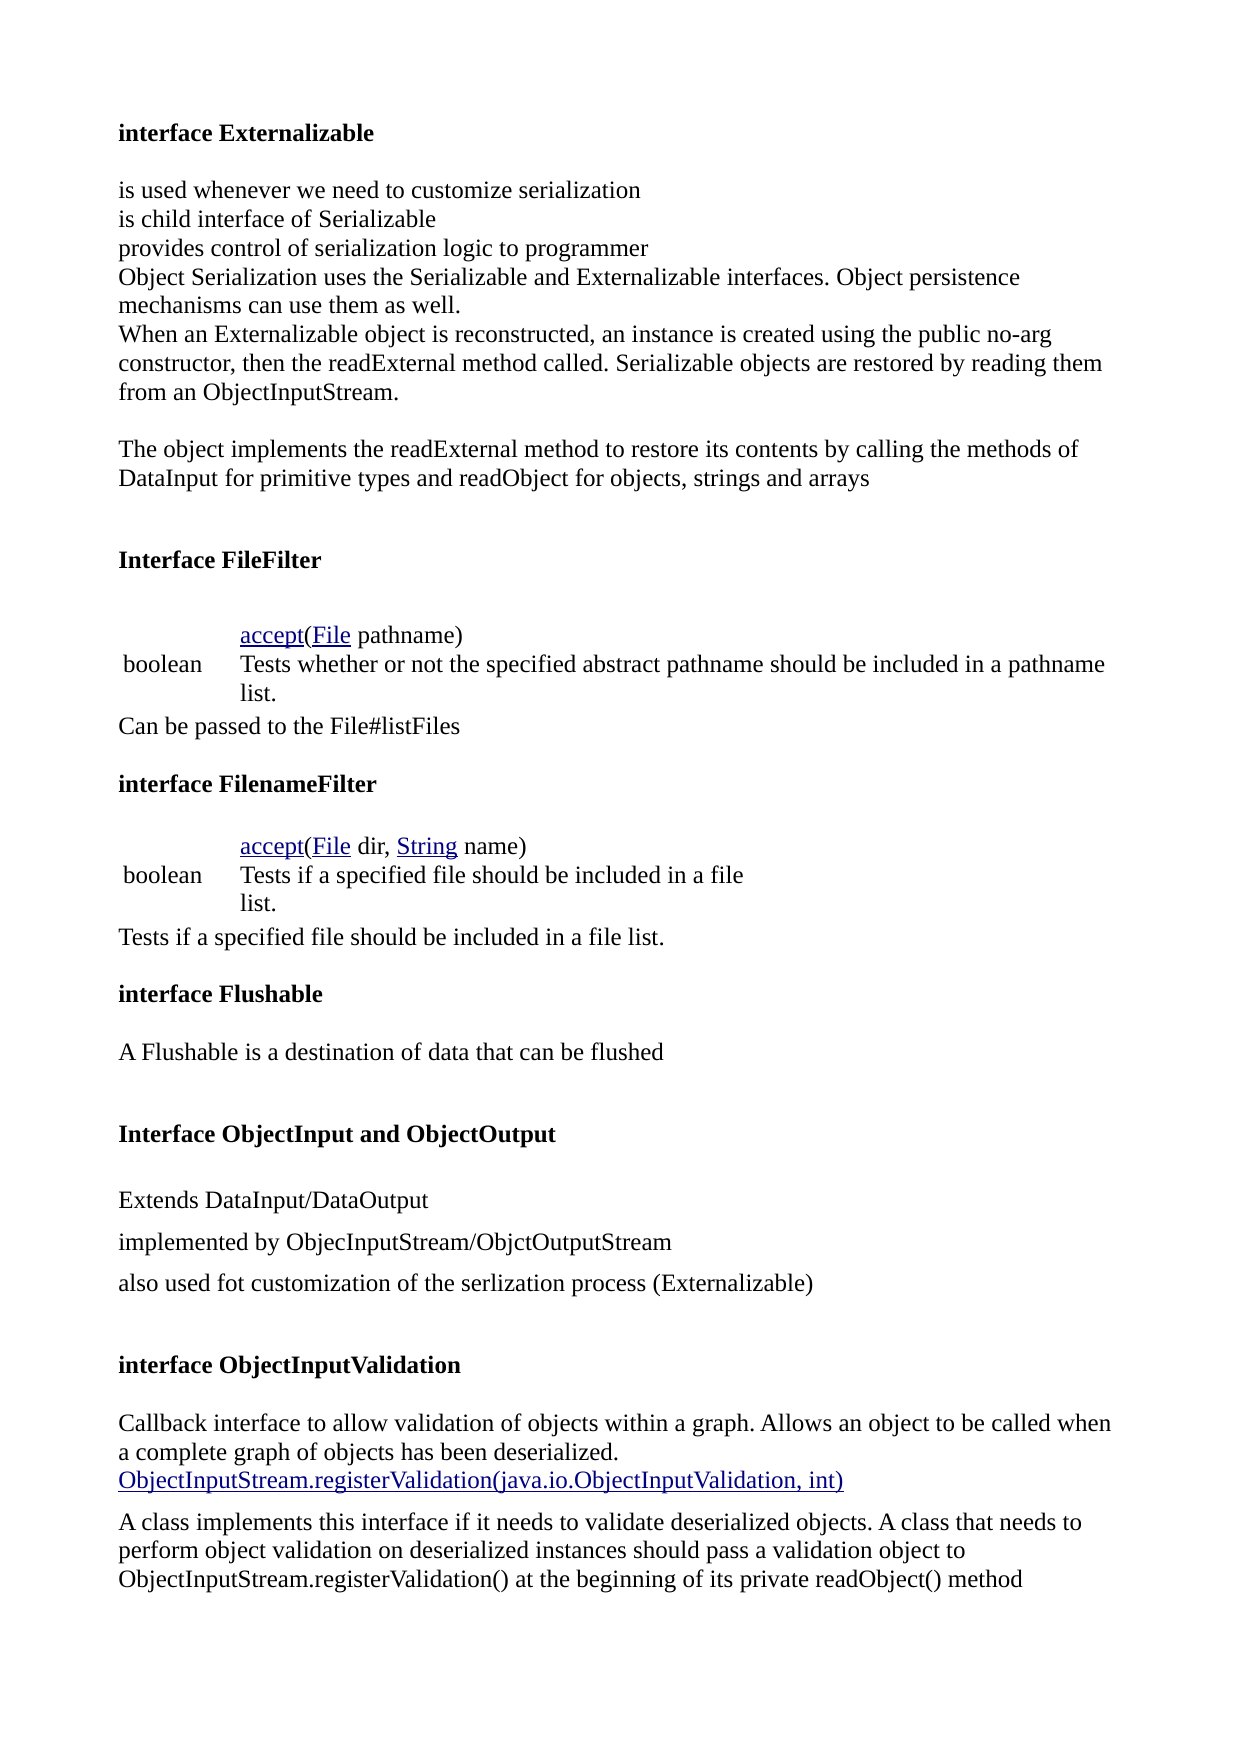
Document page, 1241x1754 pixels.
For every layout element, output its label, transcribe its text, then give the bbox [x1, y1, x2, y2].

text Object Serialization uses the Serializable and Externalizable interfaces. Object persistence mechanisms can use them as well. [118, 262, 1122, 319]
text A class implements this interface if it needs to validate deserialized objects. A class that needs to perform object validation on deserialized instances should pass a validation object to ObjectInputStream.registerValidation() at the beginning of its private readObject() method [118, 1507, 1122, 1593]
text also used fot customization of the serlization process (Externalizable) [118, 1268, 1122, 1297]
text is used whenever we need to customize serialization [118, 176, 1122, 204]
subtitle Interface ObjectInput and ObjectOutput [118, 1119, 1122, 1148]
text ObjectInputStream.registerValidation(java.io.ObjectInputValidation, int) [118, 1466, 1122, 1494]
subtitle Extends DataInput/DataOutput [118, 1186, 1122, 1214]
text Callback interface to allow validation of objects within a graph. Allows an object to be called when a complete graph of objects has been deserialized. [118, 1408, 1122, 1466]
table_header accept(File pathname) Tests whether or not the specified abstract pathname should be included in a pathname list. [235, 616, 1122, 711]
text Tests if a specified file should be included in a file list. [118, 922, 1122, 951]
text Can be passed to the File#listFiles [118, 711, 1122, 740]
table_header accept(File dir, String name) Tests if a specified file should be included in a file list. [235, 826, 784, 922]
subtitle Interface FileFilter [118, 546, 1122, 574]
text A Flushable is a destination of data that can be flushed [118, 1037, 1122, 1066]
text interface Externalizable [118, 118, 1122, 147]
text provides control of serialization logic to programmer [118, 233, 1122, 262]
text The object implements the readExternal method to restore its contents by calling the methods of DataInput for primitive types and readObject for objects, strings and arrays [118, 434, 1122, 492]
table_header boolean [118, 826, 235, 922]
text interface FilenameFilter [118, 769, 1122, 797]
table_header boolean [118, 616, 235, 711]
text interface ObjectInputValidation [118, 1351, 1122, 1379]
text When an Externalizable object is reconstructed, an instance is created using the public no-arg constructor, then the readExternal method called. Serializable objects are restored by reading them from an ObjectInputStream. [118, 319, 1122, 406]
text is child interface of Serializable [118, 204, 1122, 233]
text implemented by ObjecInputStream/ObjctOutputStream [118, 1227, 1122, 1256]
text interface Flushable [118, 979, 1122, 1008]
